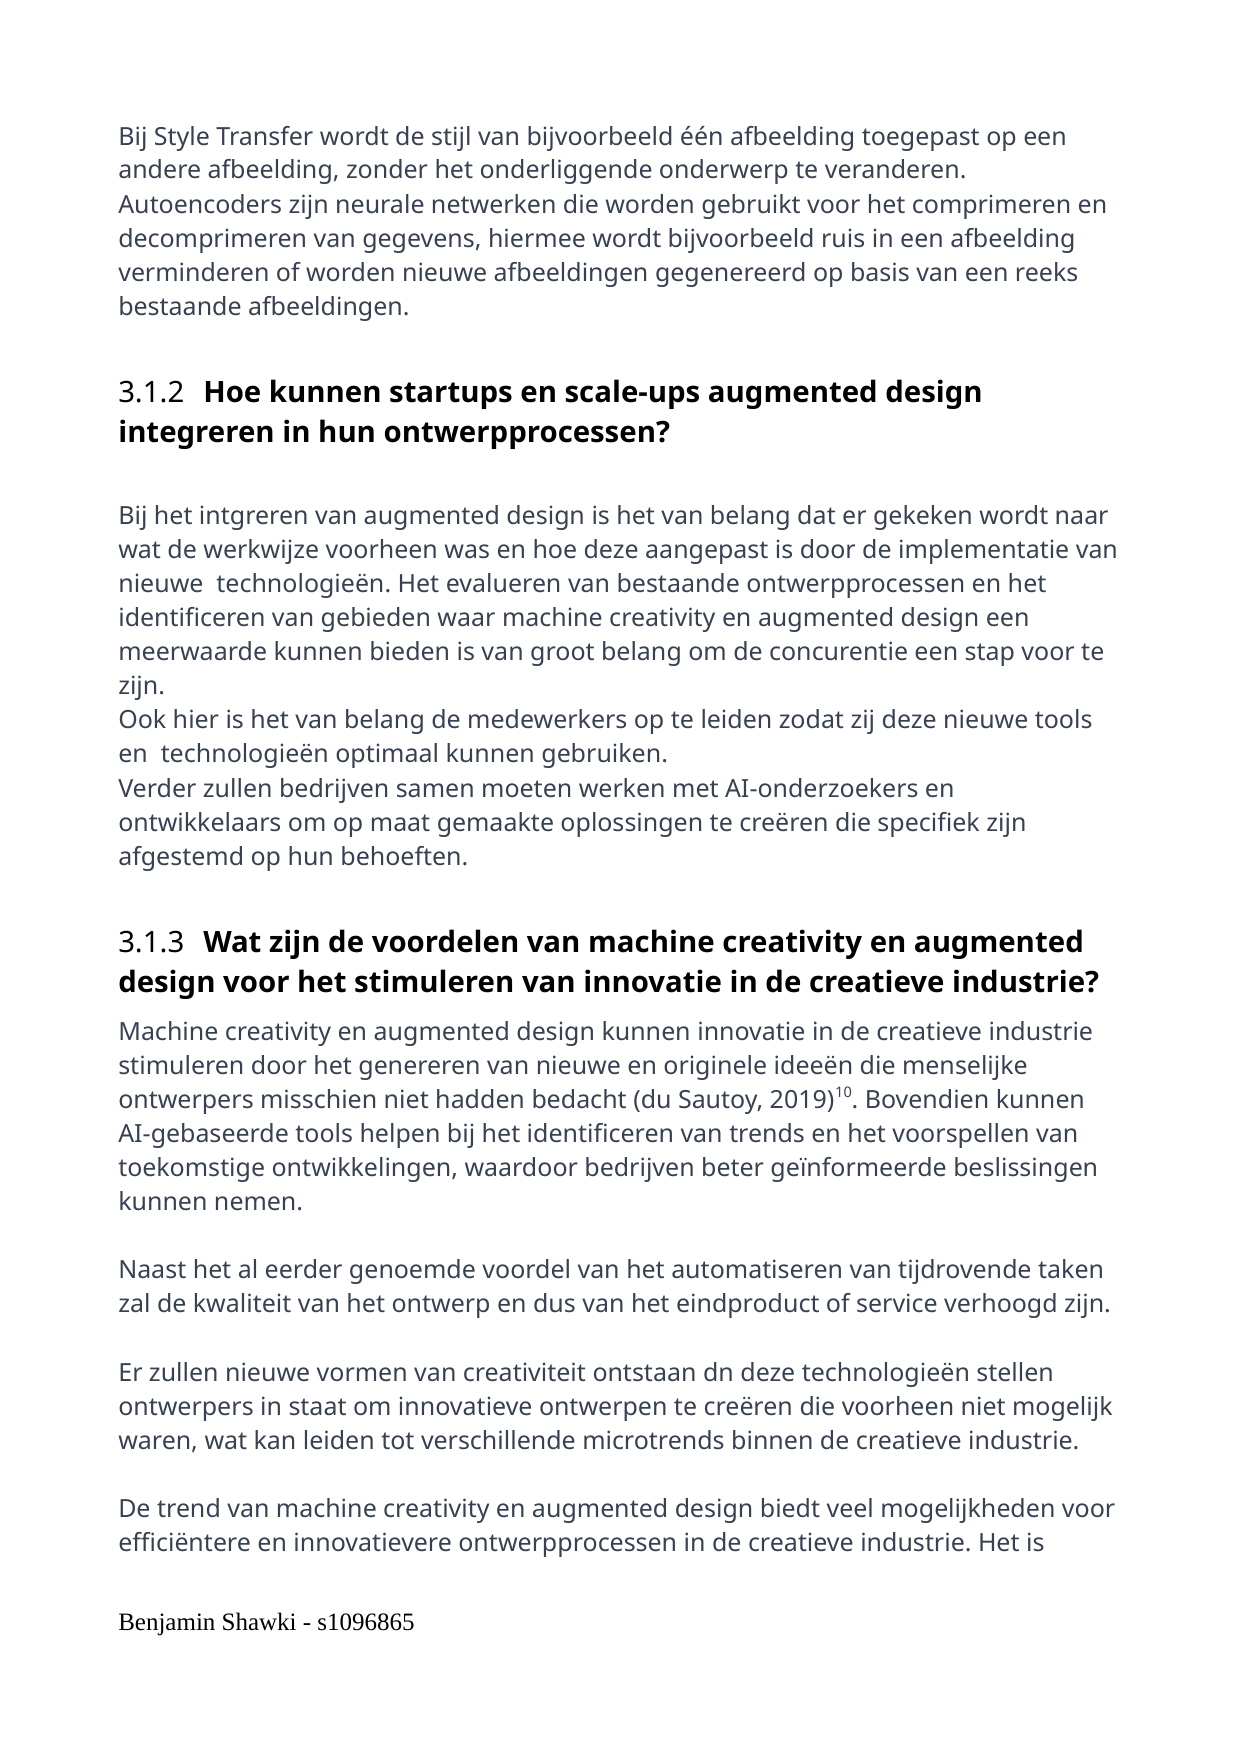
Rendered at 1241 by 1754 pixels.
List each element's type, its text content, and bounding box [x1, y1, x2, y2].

subtitle Wat zijn de voordelen van machine creativity en augmented design voor het stimuleren van innovatie in de creatieve industrie? [118, 921, 1122, 1001]
text Machine creativity en augmented design kunnen innovatie in de creatieve industrie stimuleren door het genereren van nieuwe en originele ideeën die menselijke ontwerpers misschien niet hadden bedacht (du Sautoy, 2019)10. Bovendien kunnen AI-gebaseerde tools helpen bij het identificeren van trends en het voorspellen van toekomstige ontwikkelingen, waardoor bedrijven beter geïnformeerde beslissingen kunnen nemen. [118, 1013, 1122, 1218]
text Bij Style Transfer wordt de stijl van bijvoorbeeld één afbeelding toegepast op een andere afbeelding, zonder het onderliggende onderwerp te veranderen. [118, 118, 1122, 186]
text Naast het al eerder genoemde voordel van het automatiseren van tijdrovende taken zal de kwaliteit van het ontwerp en dus van het eindproduct of service verhoogd zijn. Er zullen nieuwe vormen van creativiteit ontstaan dn deze technologieën stellen ontwerpers in staat om innovatieve ontwerpen te creëren die voorheen niet mogelijk waren, wat kan leiden tot verschillende microtrends binnen de creatieve industrie. [118, 1252, 1122, 1456]
text Verder zullen bedrijven samen moeten werken met AI-onderzoekers en ontwikkelaars om op maat gemaakte oplossingen te creëren die specifiek zijn afgestemd op hun behoeften. [118, 770, 1122, 872]
subtitle Hoe kunnen startups en scale-ups augmented design integreren in hun ontwerpprocessen? [118, 371, 1122, 451]
text De trend van machine creativity en augmented design biedt veel mogelijkheden voor efficiëntere en innovatievere ontwerpprocessen in de creatieve industrie. Het is [118, 1490, 1122, 1558]
text Bij het intgreren van augmented design is het van belang dat er gekeken wordt naar wat de werkwijze voorheen was en hoe deze aangepast is door de implementatie van nieuwe technologieën. Het evalueren van bestaande ontwerpprocessen en het identificeren van gebieden waar machine creativity en augmented design een meerwaarde kunnen bieden is van groot belang om de concurentie een stap voor te zijn. Ook hier is het van belang de medewerkers op te leiden zodat zij deze nieuwe tools en technologieën optimaal kunnen gebruiken. [118, 498, 1122, 770]
text Autoencoders zijn neurale netwerken die worden gebruikt voor het comprimeren en decomprimeren van gegevens, hiermee wordt bijvoorbeeld ruis in een afbeelding verminderen of worden nieuwe afbeeldingen gegenereerd op basis van een reeks bestaande afbeeldingen. [118, 186, 1122, 322]
